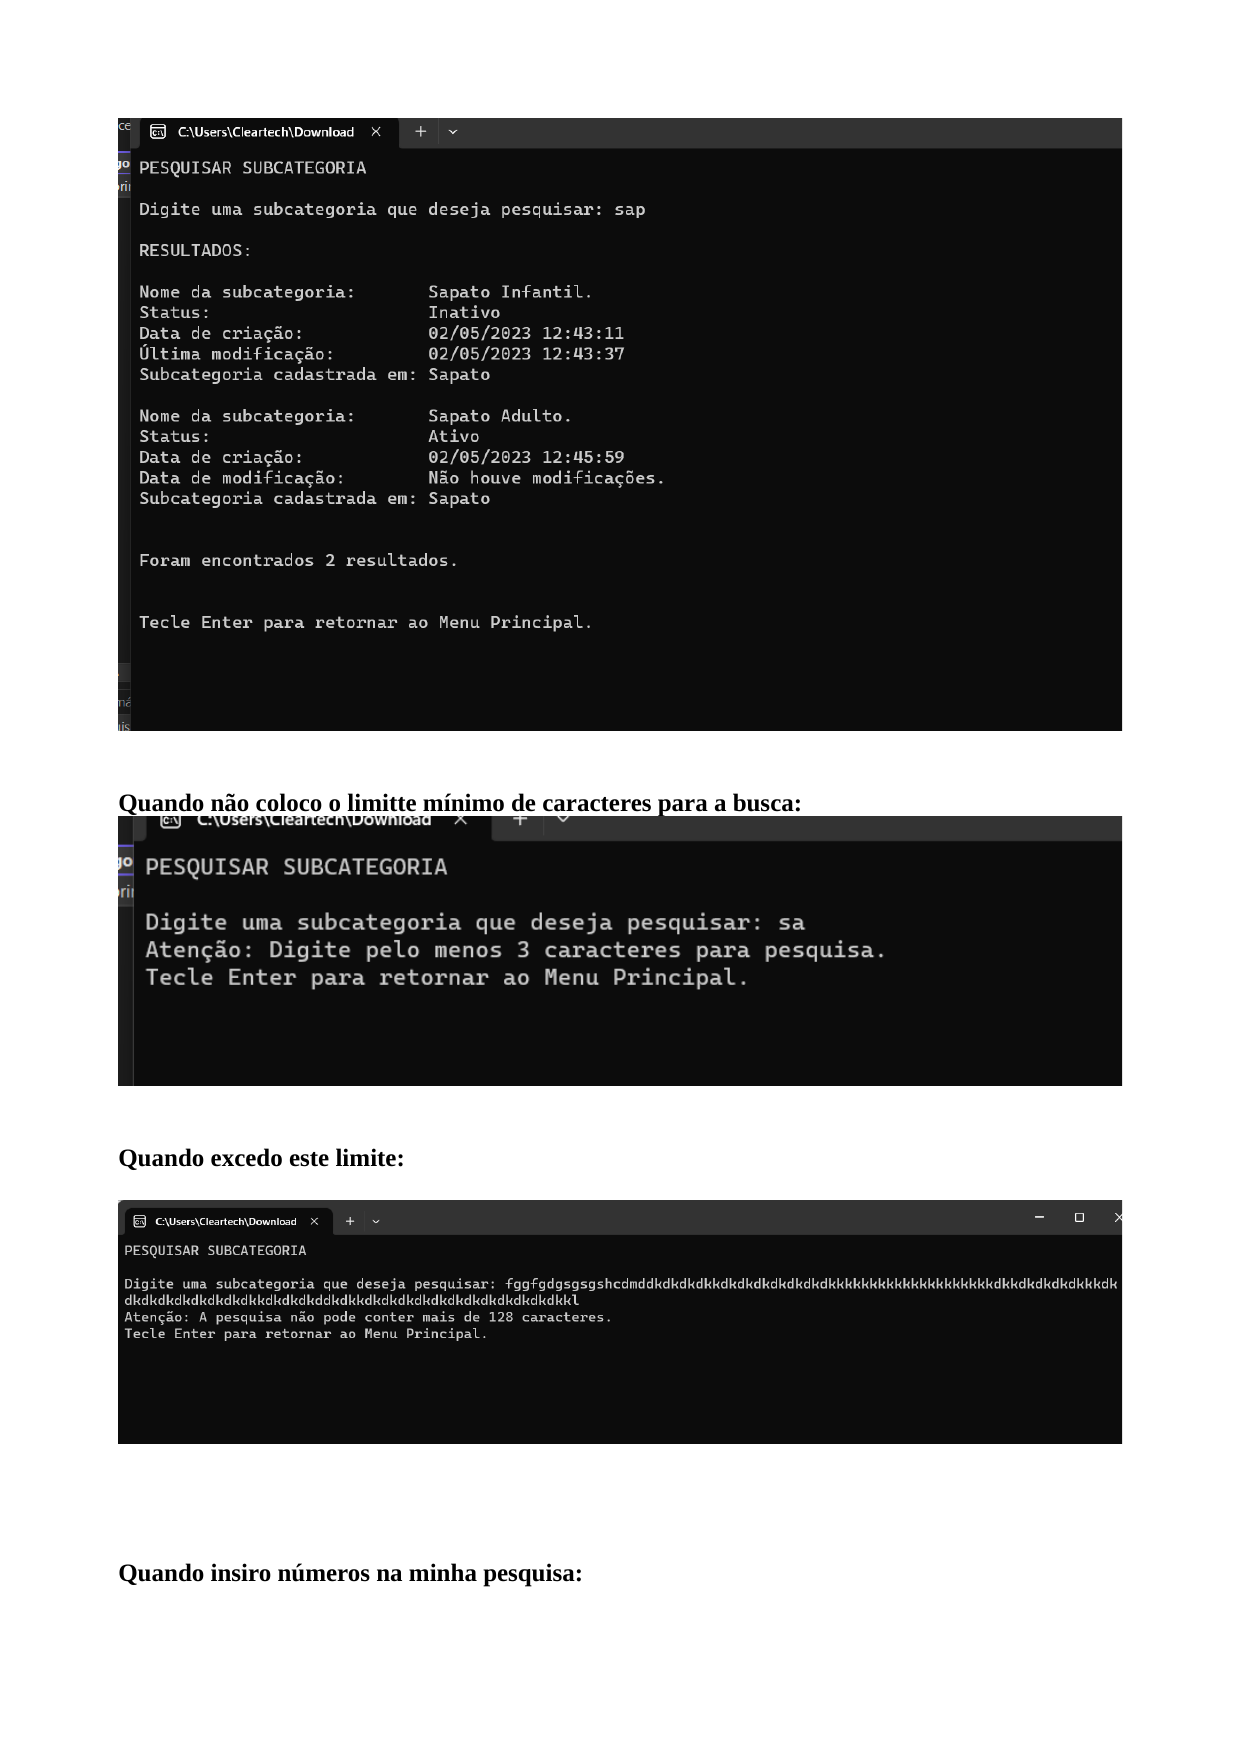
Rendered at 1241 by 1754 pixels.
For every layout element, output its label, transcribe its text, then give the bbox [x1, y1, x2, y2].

picture [118, 118, 1123, 731]
picture [118, 1200, 1123, 1444]
picture [118, 816, 1123, 1086]
text Quando insiro números na minha pesquisa: [118, 1558, 1122, 1587]
text Quando não coloco o limitte mínimo de caracteres para a busca: [118, 788, 1122, 816]
text Quando excedo este limite: [118, 1143, 1122, 1172]
